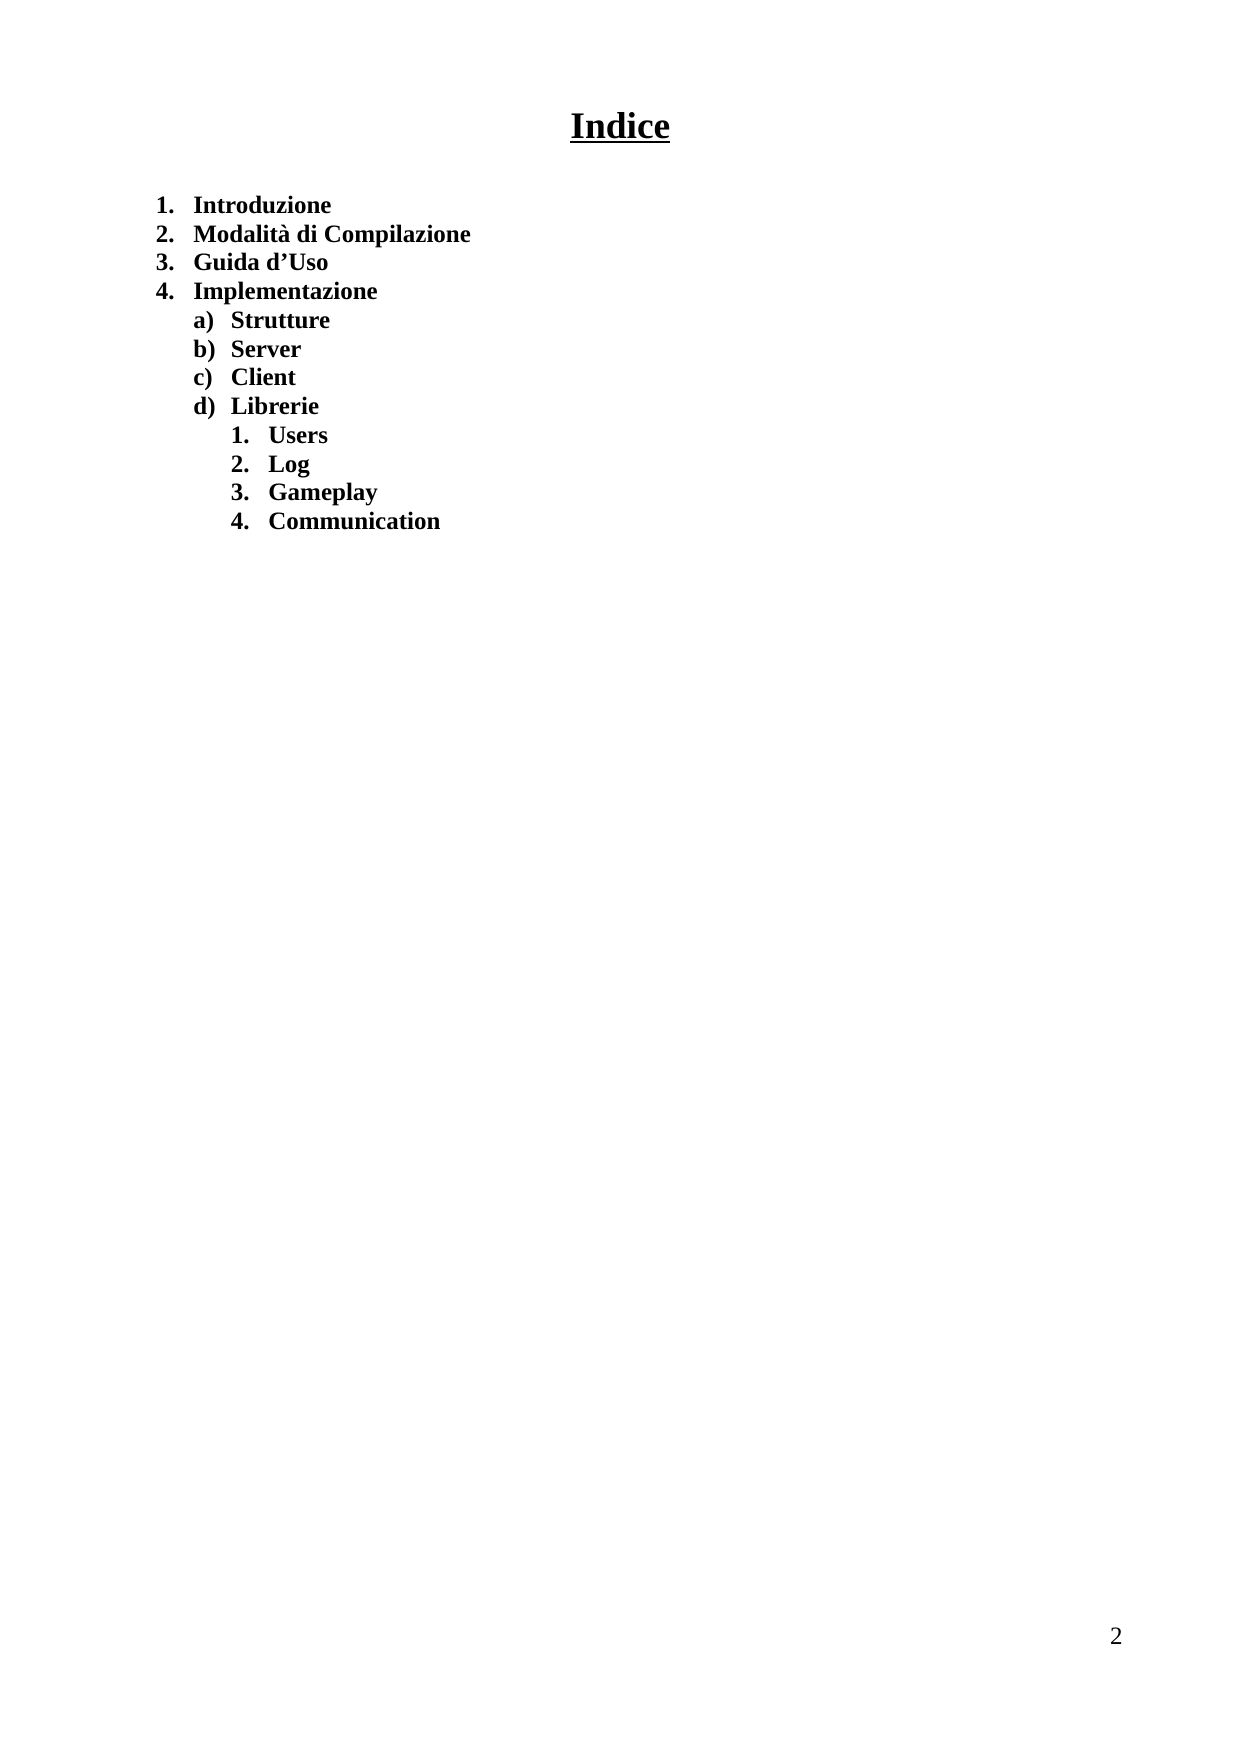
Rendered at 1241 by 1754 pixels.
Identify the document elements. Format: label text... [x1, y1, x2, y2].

list Guida d’Uso [156, 247, 1122, 276]
list Strutture [193, 305, 1122, 334]
list Implementazione [156, 276, 1122, 305]
list Client [193, 362, 1122, 391]
list Log [231, 449, 1122, 477]
list Users [231, 420, 1122, 449]
list Modalità di Compilazione [156, 219, 1122, 247]
text Indice [118, 104, 1122, 147]
list Introduzione [156, 190, 1122, 219]
list Librerie [193, 391, 1122, 420]
list Server [193, 334, 1122, 362]
list Communication [231, 506, 1122, 535]
list Gameplay [231, 477, 1122, 506]
